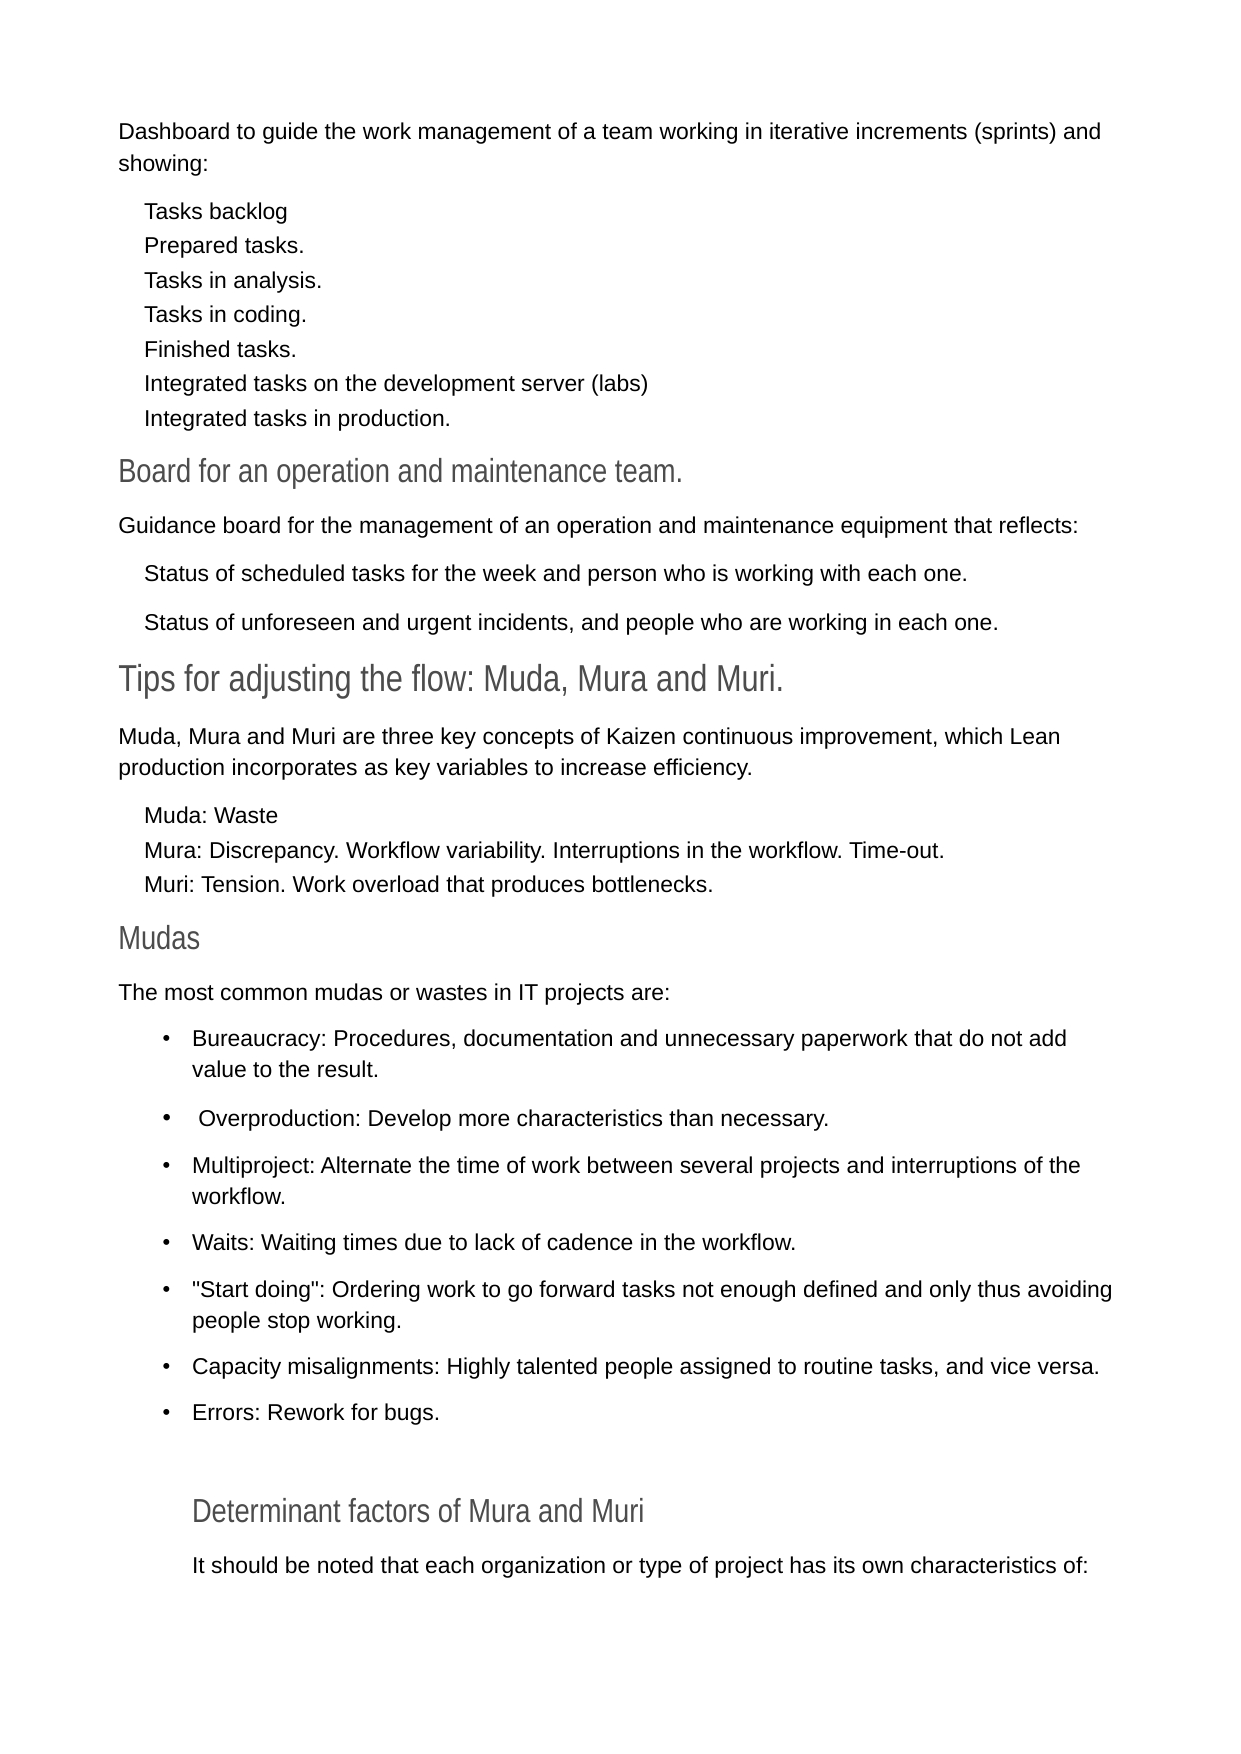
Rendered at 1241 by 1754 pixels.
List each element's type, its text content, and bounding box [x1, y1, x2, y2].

list Errors: Rework for bugs. [162, 1399, 1122, 1426]
list Overproduction: Develop more characteristics than necessary. [162, 1103, 1122, 1131]
list It should be noted that each organization or type of project has its own characteristics of: [162, 1552, 1122, 1578]
list Determinant factors of Mura and Muri [162, 1492, 1122, 1530]
text The most common mudas or wastes in IT projects are: [118, 979, 1122, 1005]
list Waits: Waiting times due to lack of cadence in the workflow. [162, 1229, 1122, 1256]
text Board for an operation and maintenance team. [118, 452, 1122, 490]
list Multiproject: Alternate the time of work between several projects and interruptions of the workflow. [162, 1152, 1122, 1209]
text  Tasks backlog  Prepared tasks.  Tasks in analysis.  Tasks in coding.  Finished tasks.  Integrated tasks on the development server (labs)  Integrated tasks in production. [118, 196, 1122, 431]
text Guidance board for the management of an operation and maintenance equipment that reflects: [118, 512, 1122, 538]
text  Muda: Waste  Mura: Discrepancy. Workflow variability. Interruptions in the workflow. Time-out.  Muri: Tension. Work overload that produces bottlenecks. [118, 800, 1122, 898]
list "Start doing": Ordering work to go forward tasks not enough defined and only thus avoiding people stop working. [162, 1276, 1122, 1333]
text  Status of unforeseen and urgent incidents, and people who are working in each one. [118, 607, 1122, 636]
text Tips for adjusting the flow: Muda, Mura and Muri. [118, 656, 1122, 699]
list Bureaucracy: Procedures, documentation and unnecessary paperwork that do not add value to the result. [162, 1025, 1122, 1083]
text  Status of scheduled tasks for the week and person who is working with each one. [118, 558, 1122, 587]
text Dashboard to guide the work management of a team working in iterative increments (sprints) and showing: [118, 118, 1122, 176]
list Capacity misalignments: Highly talented people assigned to routine tasks, and vice versa. [162, 1353, 1122, 1379]
text Muda, Mura and Muri are three key concepts of Kaizen continuous improvement, which Lean production incorporates as key variables to increase efficiency. [118, 723, 1122, 781]
text Mudas [118, 918, 1122, 957]
